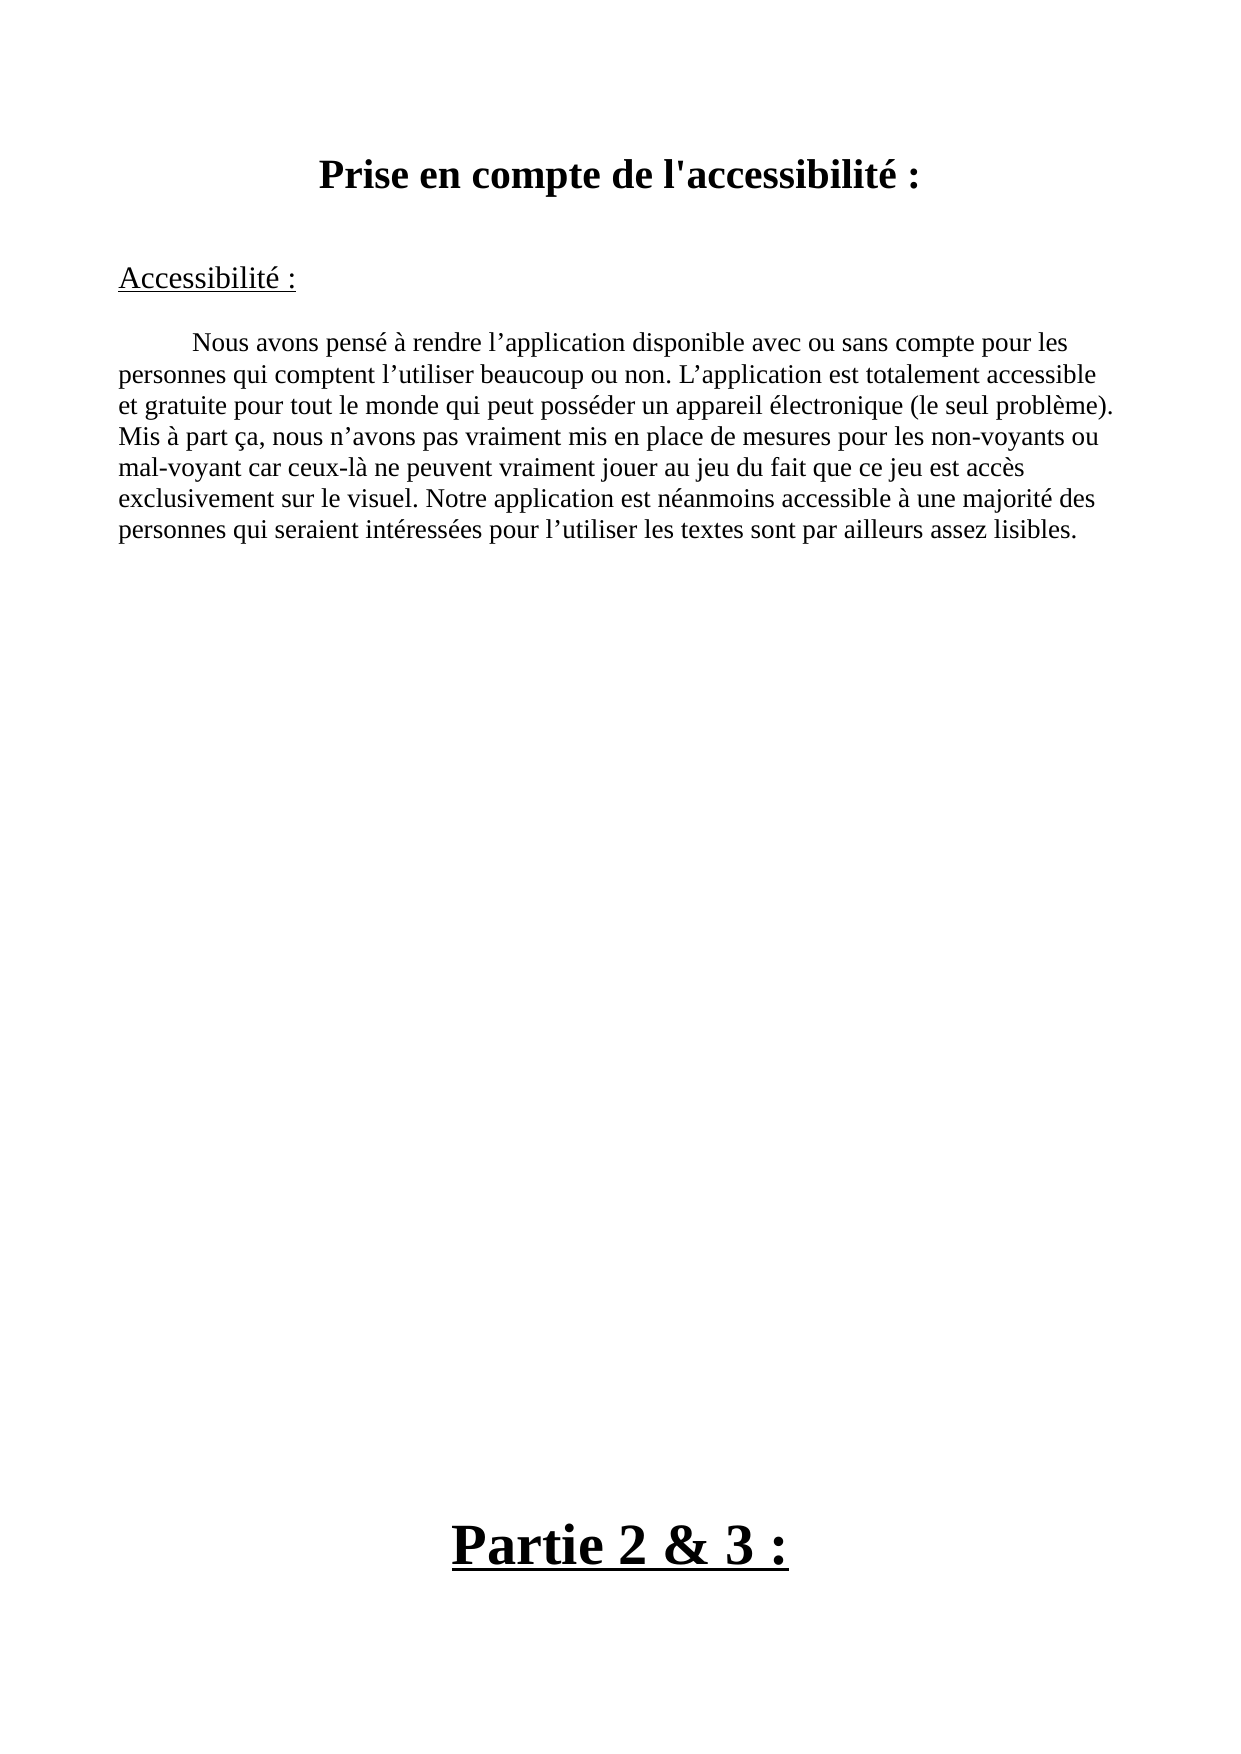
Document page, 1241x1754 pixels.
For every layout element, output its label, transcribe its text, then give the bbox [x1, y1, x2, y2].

text Accessibilité : [118, 259, 1122, 295]
text Nous avons pensé à rendre l’application disponible avec ou sans compte pour les personnes qui comptent l’utiliser beaucoup ou non. L’application est totalement accessible et gratuite pour tout le monde qui peut posséder un appareil électronique (le seul problème). Mis à part ça, nous n’avons pas vraiment mis en place de mesures pour les non-voyants ou mal-voyant car ceux-là ne peuvent vraiment jouer au jeu du fait que ce jeu est accès exclusivement sur le visuel. Notre application est néanmoins accessible à une majorité des personnes qui seraient intéressées pour l’utiliser les textes sont par ailleurs assez lisibles. [118, 327, 1122, 544]
text Prise en compte de l'accessibilité : [118, 149, 1122, 197]
text Partie 2 & 3 : [118, 1510, 1122, 1577]
